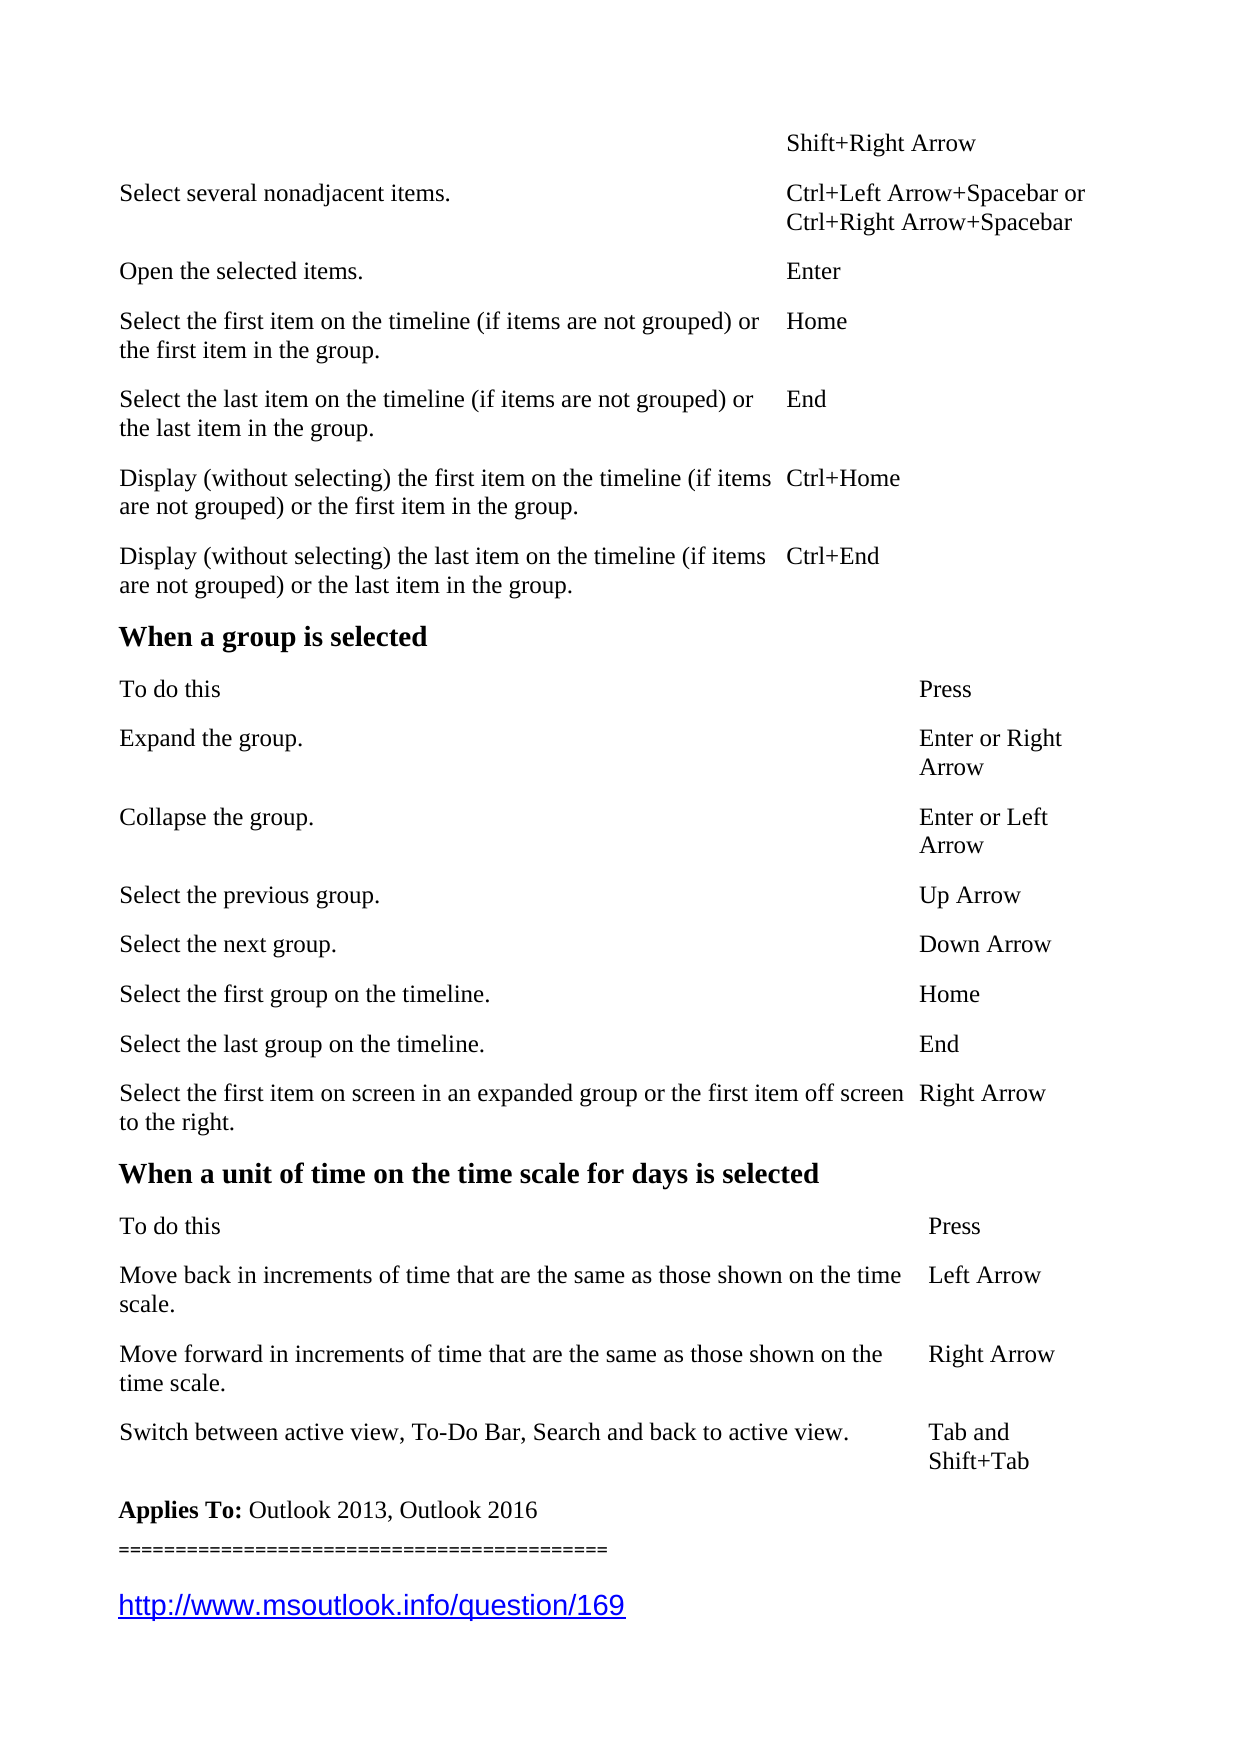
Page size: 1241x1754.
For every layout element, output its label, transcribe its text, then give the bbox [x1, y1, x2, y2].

text Applies To: Outlook 2013, Outlook 2016 [118, 1496, 1122, 1524]
table_cell Select the last group on the timeline. [118, 1018, 918, 1068]
table_cell Home [918, 969, 1093, 1018]
table_cell Move back in increments of time that are the same as those shown on the time scale. [118, 1250, 927, 1328]
table_cell End [918, 1018, 1093, 1068]
table_cell Ctrl+Left Arrow+Spacebar or Ctrl+Right Arrow+Spacebar [785, 168, 1093, 246]
table_cell Ctrl+Home [785, 452, 1093, 531]
table_cell Select the first group on the timeline. [118, 969, 918, 1018]
table_cell Enter or Right Arrow [918, 713, 1093, 791]
table_cell Enter or Left Arrow [918, 791, 1093, 869]
table_header Press [918, 663, 1093, 713]
table_cell Select the next group. [118, 919, 918, 969]
table_cell Enter [785, 246, 1093, 296]
table_cell Select several nonadjacent items. [118, 168, 785, 246]
table_cell Right Arrow [918, 1068, 1093, 1146]
table_cell Select the first item on screen in an expanded group or the first item off screen to the right. [118, 1068, 918, 1146]
text When a group is selected [118, 619, 1122, 653]
table_cell Move forward in increments of time that are the same as those shown on the time scale. [118, 1329, 927, 1407]
table_cell Select the first item on the timeline (if items are not grouped) or the first item in the group. [118, 296, 785, 374]
table_header To do this [118, 1201, 927, 1250]
table_header Press [927, 1201, 1093, 1250]
table_cell Select the last item on the timeline (if items are not grouped) or the last item in the group. [118, 374, 785, 452]
table_cell Collapse the group. [118, 791, 918, 869]
table_cell Expand the group. [118, 713, 918, 791]
table_cell Shift+Right Arrow [785, 118, 1093, 168]
text http://www.msoutlook.info/question/169 [118, 1588, 1122, 1621]
table_cell Open the selected items. [118, 246, 785, 296]
table_cell Right Arrow [927, 1329, 1093, 1407]
table_cell Display (without selecting) the first item on the timeline (if items are not grouped) or the first item in the group. [118, 452, 785, 531]
table_cell Left Arrow [927, 1250, 1093, 1328]
table_header To do this [118, 663, 918, 713]
table_cell Home [785, 296, 1093, 374]
table_cell End [785, 374, 1093, 452]
table_cell Display (without selecting) the last item on the timeline (if items are not grouped) or the last item in the group. [118, 531, 785, 609]
table_cell [118, 118, 785, 168]
table_cell Down Arrow [918, 919, 1093, 969]
table_cell Ctrl+End [785, 531, 1093, 609]
text =========================================== [118, 1535, 1122, 1563]
table_cell Select the previous group. [118, 870, 918, 919]
table_cell Switch between active view, To-Do Bar, Search and back to active view. [118, 1407, 927, 1485]
table_cell Up Arrow [918, 870, 1093, 919]
table_cell Tab and Shift+Tab [927, 1407, 1093, 1485]
text When a unit of time on the time scale for days is selected [118, 1157, 1122, 1190]
